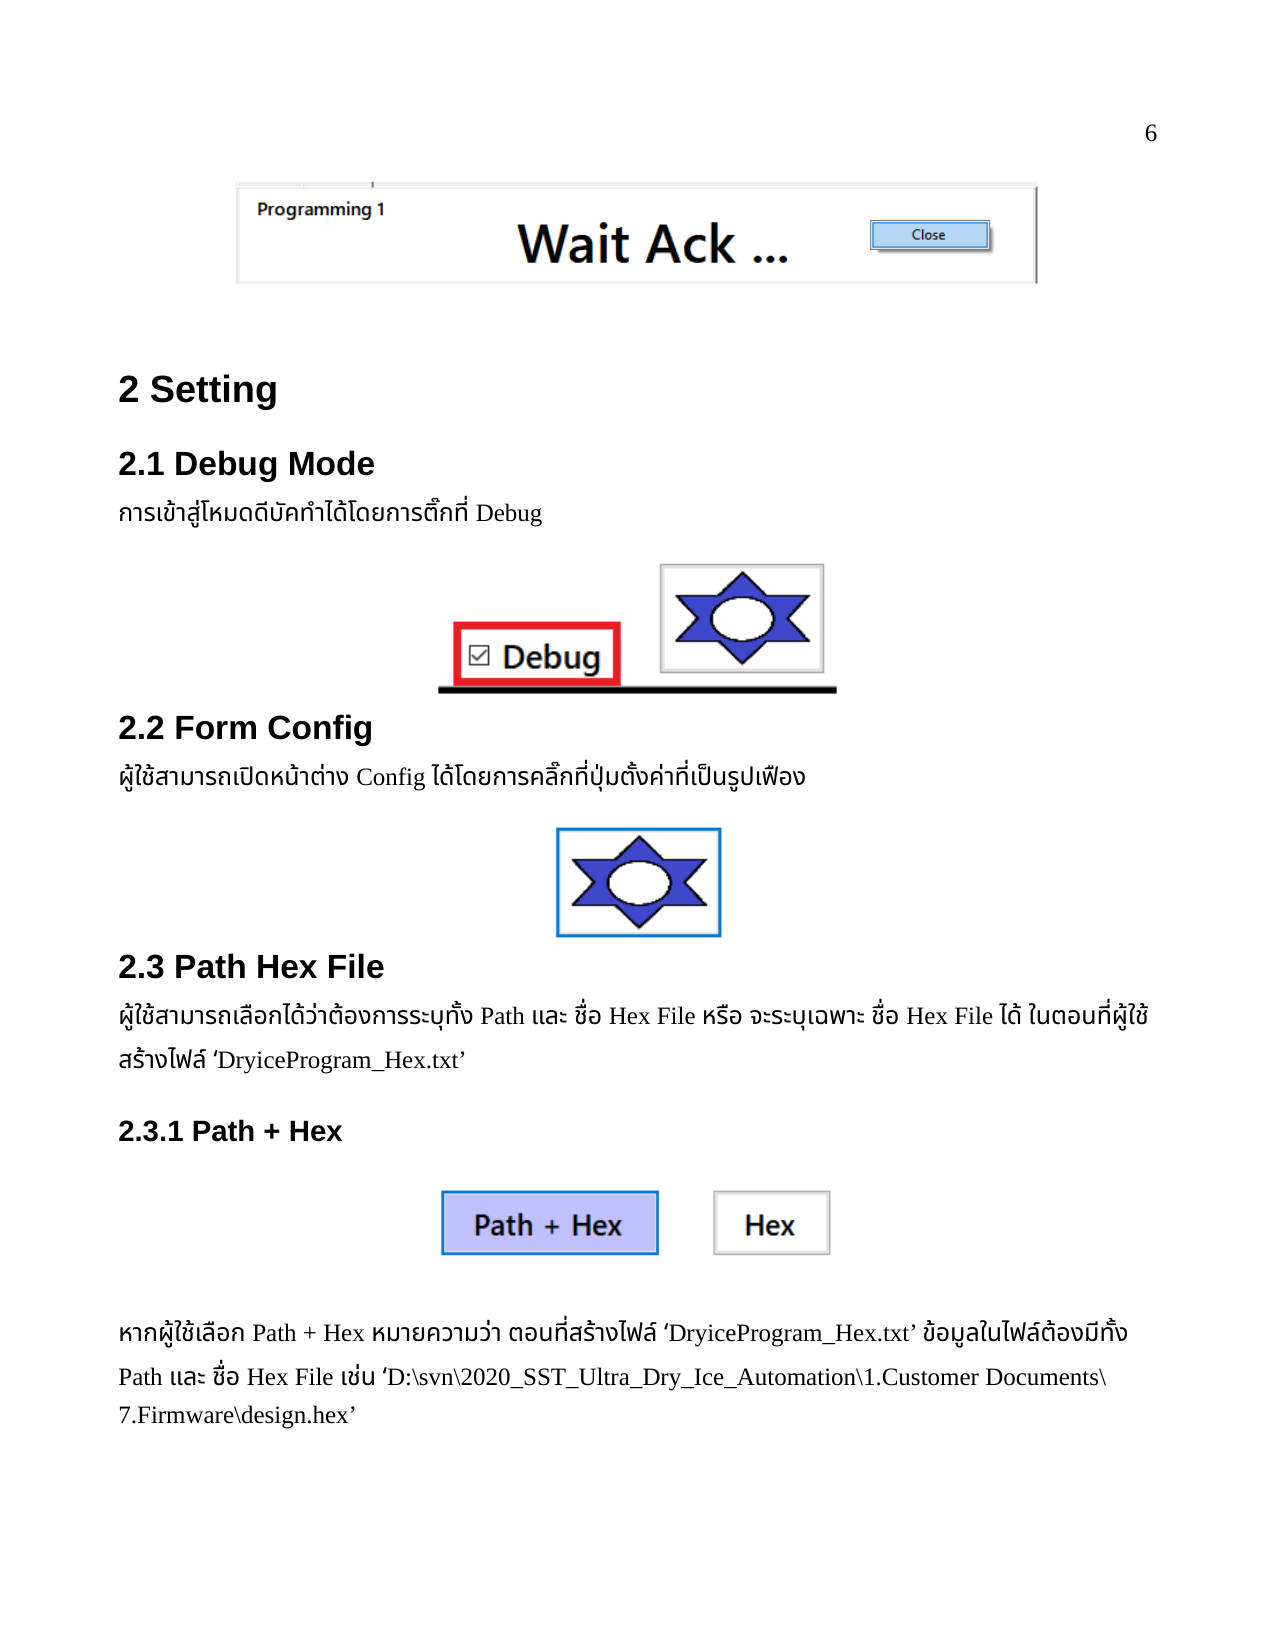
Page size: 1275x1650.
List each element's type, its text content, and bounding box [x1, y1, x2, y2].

subtitle 2.1 Debug Mode [118, 444, 1157, 483]
subtitle 2.2 Form Config [118, 574, 1157, 747]
text การเข้าสู่โหมดดีบัคทำได้โดยการติ๊กที่ Debug [118, 495, 1157, 533]
picture [234, 176, 1041, 286]
picture [422, 1160, 853, 1310]
picture [438, 553, 837, 708]
text ผู้ใช้สามารถเปิดหน้าต่าง Config ได้โดยการคลิ๊กที่ปุ่มตั้งค่าที่เป็นรูปเฟือง [118, 759, 1157, 797]
text หากผู้ใช้เลือก Path + Hex หมายความว่า ตอนที่สร้างไฟล์ ‘DryiceProgram_Hex.txt’ ข้อมูลในไฟล์ต้องมีทั้ง Path และ ชื่อ Hex File เช่น ‘D:\svn\2020_SST_Ultra_Dry_Ice_Automation\1.Customer Documents\7.Firmware\design.hex’ [118, 1160, 1157, 1429]
subtitle 2.3.1 Path + Hex [118, 1114, 1157, 1148]
subtitle 2.3 Path Hex File [118, 838, 1157, 986]
subtitle 2 Setting [118, 367, 1157, 411]
picture [547, 817, 728, 947]
text ผู้ใช้สามารถเลือกได้ว่าต้องการระบุทั้ง Path และ ชื่อ Hex File หรือ จะระบุเฉพาะ ชื่อ Hex File ได้ ในตอนที่ผู้ใช้สร้างไฟล์ ‘DryiceProgram_Hex.txt’ [118, 998, 1157, 1079]
